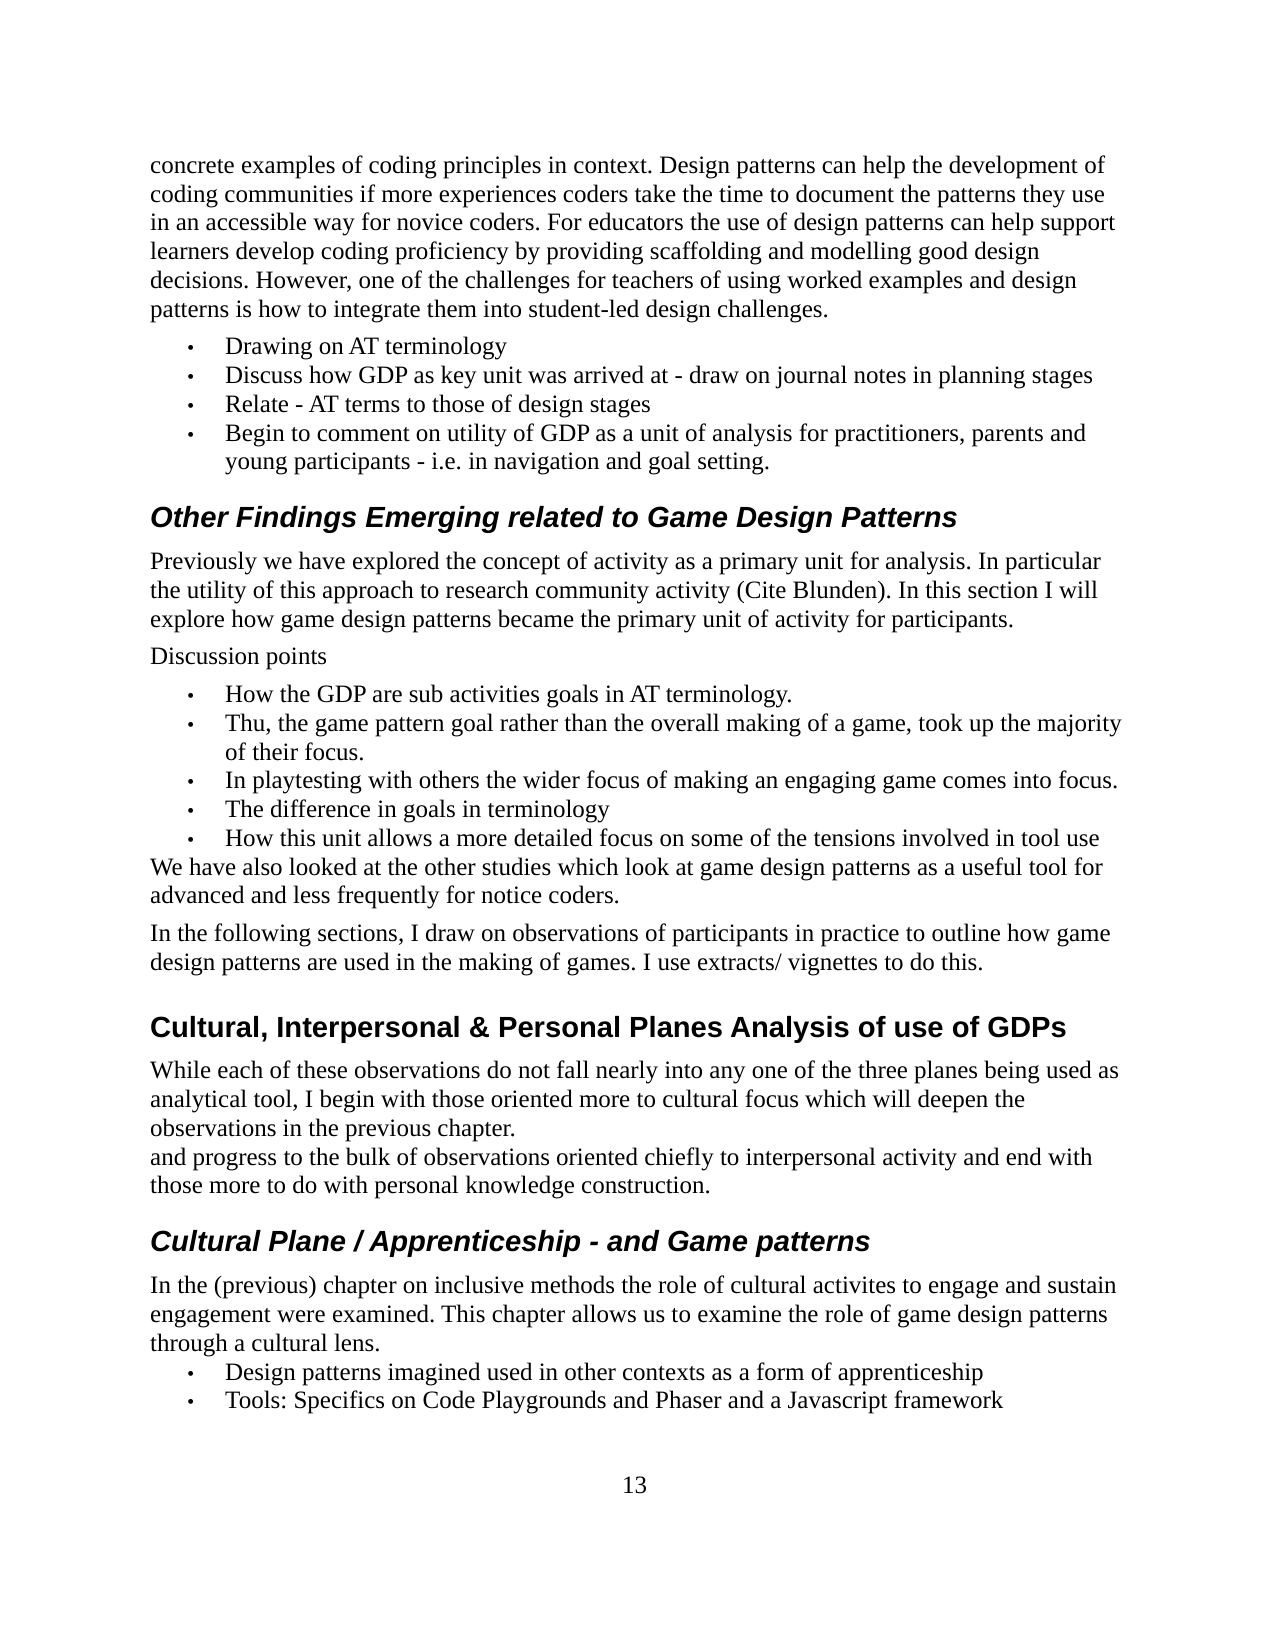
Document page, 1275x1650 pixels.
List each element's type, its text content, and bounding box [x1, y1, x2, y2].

list In playtesting with others the wider focus of making an engaging game comes into focus. [187, 765, 1125, 794]
list Drawing on AT terminology [187, 331, 1125, 360]
list Thu, the game pattern goal rather than the overall making of a game, took up the majority of their focus. [187, 708, 1125, 765]
text In the following sections, I draw on observations of participants in practice to outline how game design patterns are used in the making of games. I use extracts/ vignettes to do this. [150, 918, 1125, 976]
list Design patterns imagined used in other contexts as a form of apprenticeship [187, 1357, 1125, 1385]
text We have also looked at the other studies which look at game design patterns as a useful tool for advanced and less frequently for notice coders. [150, 852, 1125, 909]
subtitle Cultural, Interpersonal & Personal Planes Analysis of use of GDPs [150, 1009, 1125, 1043]
list Tools: Specifics on Code Playgrounds and Phaser and a Javascript framework [187, 1385, 1125, 1414]
text In the (previous) chapter on inclusive methods the role of cultural activites to engage and sustain engagement were examined. This chapter allows us to examine the role of game design patterns through a cultural lens. [150, 1270, 1125, 1357]
list Begin to comment on utility of GDP as a unit of analysis for practitioners, parents and young participants - i.e. in navigation and goal setting. [187, 418, 1125, 475]
list The difference in goals in terminology [187, 794, 1125, 823]
list Relate - AT terms to those of design stages [187, 389, 1125, 418]
text concrete examples of coding principles in context. Design patterns can help the development of coding communities if more experiences coders take the time to document the patterns they use in an accessible way for novice coders. For educators the use of design patterns can help support learners develop coding proficiency by providing scaffolding and modelling good design decisions. However, one of the challenges for teachers of using worked examples and design patterns is how to integrate them into student-led design challenges. [150, 150, 1125, 322]
subtitle Cultural Plane / Apprenticeship - and Game patterns [150, 1224, 1125, 1258]
text Previously we have explored the concept of activity as a primary unit for analysis. In particular the utility of this approach to research community activity (Cite Blunden). In this section I will explore how game design patterns became the primary unit of activity for participants. [150, 546, 1125, 632]
list Discuss how GDP as key unit was arrived at - draw on journal notes in planning stages [187, 360, 1125, 389]
list How this unit allows a more detailed focus on some of the tensions involved in tool use [187, 823, 1125, 852]
list How the GDP are sub activities goals in AT terminology. [187, 679, 1125, 708]
text Discussion points [150, 641, 1125, 670]
text While each of these observations do not fall nearly into any one of the three planes being used as analytical tool, I begin with those oriented more to cultural focus which will deepen the observations in the previous chapter. and progress to the bulk of observations oriented chiefly to interpersonal activity and end with those more to do with personal knowledge construction. [150, 1056, 1125, 1199]
subtitle Other Findings Emerging related to Game Design Patterns [150, 500, 1125, 534]
